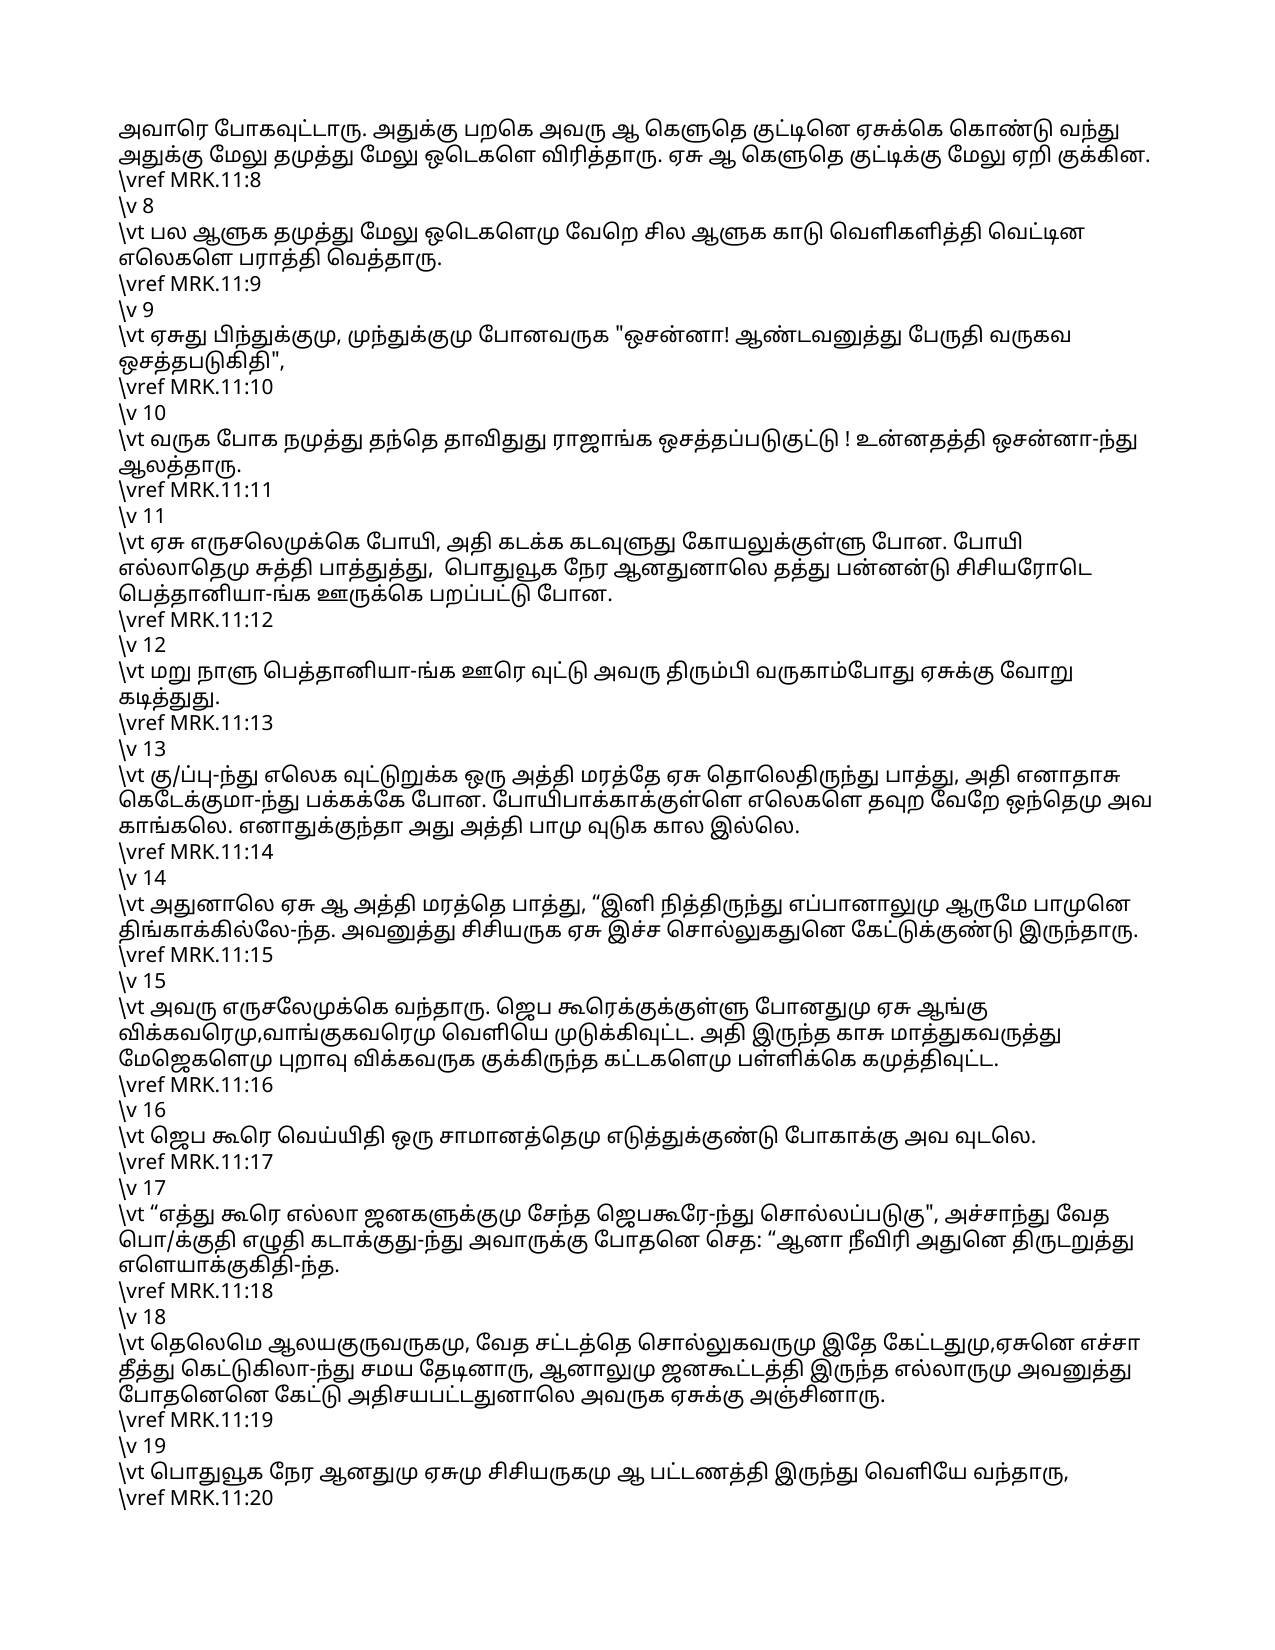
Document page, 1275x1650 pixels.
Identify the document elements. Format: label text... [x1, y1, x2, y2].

text \vref MRK.11:11 [118, 480, 1157, 506]
text \v 15 [118, 971, 1157, 996]
text \v 11 [118, 506, 1157, 531]
text \v 12 [118, 635, 1157, 661]
text \vref MRK.11:15 [118, 945, 1157, 971]
text \v 19 [118, 1436, 1157, 1461]
text \vt ஜெப கூரெ வெய்யிதி ஒரு சாமானத்தெமு எடுத்துக்குண்டு போகாக்கு அவ வுடலெ. [118, 1126, 1157, 1151]
text \vt மறு நாளு பெத்தானியா-ங்க ஊரெ வுட்டு அவரு திரும்பி வருகாம்போது ஏசுக்கு வோறு கடித்துது. [118, 661, 1157, 712]
text \v 9 [118, 299, 1157, 325]
text \v 17 [118, 1177, 1157, 1203]
text \v 14 [118, 867, 1157, 893]
text \vt பொதுவூக நேர ஆனதுமு ஏசுமு சிசியருகமு ஆ பட்டணத்தி இருந்து வெளியே வந்தாரு, [118, 1461, 1157, 1487]
text \vt வருக போக நமுத்து தந்தெ தாவிதுது ராஜாங்க ஒசத்தப்படுகுட்டு ! உன்னதத்தி ஒசன்னா-ந்து ஆலத்தாரு. [118, 428, 1157, 480]
text \vref MRK.11:16 [118, 1074, 1157, 1100]
text \vref MRK.11:9 [118, 273, 1157, 299]
text \v 13 [118, 738, 1157, 764]
text \vref MRK.11:14 [118, 841, 1157, 867]
text \v 16 [118, 1100, 1157, 1126]
text \vref MRK.11:13 [118, 712, 1157, 738]
text \v 18 [118, 1306, 1157, 1332]
text \vref MRK.11:20 [118, 1487, 1157, 1513]
text \vt தெலெமெ ஆலயகுருவருகமு, வேத சட்டத்தெ சொல்லுகவருமு இதே கேட்டதுமு,ஏசுனெ எச்சா தீத்து கெட்டுகிலா-ந்து சமய தேடினாரு, ஆனாலுமு ஜனகூட்டத்தி இருந்த எல்லாருமு அவனுத்து போதனெனெ கேட்டு அதிசயபட்டதுனாலெ அவருக ஏசுக்கு அஞ்சினாரு. [118, 1332, 1157, 1410]
text \vref MRK.11:12 [118, 609, 1157, 635]
text \vref MRK.11:10 [118, 376, 1157, 402]
text \vt கு/ப்பு-ந்து எலெக வுட்டுறுக்க ஒரு அத்தி மரத்தே ஏசு தொலெதிருந்து பாத்து, அதி எனாதாசு கெடேக்குமா-ந்து பக்கக்கே போன. போயிபாக்காக்குள்ளெ எலெகளெ தவுற வேறே ஒந்தெமு அவ காங்கலெ. எனாதுக்குந்தா அது அத்தி பாமு வுடுக கால இல்லெ. [118, 764, 1157, 841]
text \vt அவரு எருசலேமுக்கெ வந்தாரு. ஜெப கூரெக்குக்குள்ளு போனதுமு ஏசு ஆங்கு விக்கவரெமு,வாங்குகவரெமு வெளியெ முடுக்கிவுட்ட. அதி இருந்த காசு மாத்துகவருத்து மேஜெகளெமு புறாவு விக்கவருக குக்கிருந்த கட்டகளெமு பள்ளிக்கெ கமுத்திவுட்ட. [118, 996, 1157, 1074]
text \vref MRK.11:18 [118, 1281, 1157, 1306]
text \vt ஏசுது பிந்துக்குமு, முந்துக்குமு போனவருக "ஒசன்னா! ஆண்டவனுத்து பேருதி வருகவ ஒசத்தபடுகிதி", [118, 325, 1157, 376]
text \vref MRK.11:8 [118, 170, 1157, 196]
text \vt பல ஆளுக தமுத்து மேலு ஒடெகளெமு வேறெ சில ஆளுக காடு வெளிகளித்தி வெட்டின எலெகளெ பராத்தி வெத்தாரு. [118, 221, 1157, 273]
text \v 8 [118, 196, 1157, 221]
text \vref MRK.11:17 [118, 1151, 1157, 1177]
text \vref MRK.11:19 [118, 1410, 1157, 1436]
text \v 10 [118, 402, 1157, 428]
text \vt “எத்து கூரெ எல்லா ஜனகளுக்குமு சேந்த ஜெபகூரே-ந்து சொல்லப்படுகு", அச்சாந்து வேத பொ/க்குதி எழுதி கடாக்குது-ந்து அவாருக்கு போதனெ செத: “ஆனா நீவிரி அதுனெ திருடறுத்து எளெயாக்குகிதி-ந்த. [118, 1203, 1157, 1281]
text \vt அதுனாலெ ஏசு ஆ அத்தி மரத்தெ பாத்து, “இனி நித்திருந்து எப்பானாலுமு ஆருமே பாமுனெ திங்காக்கில்லே-ந்த. அவனுத்து சிசியருக ஏசு இச்ச சொல்லுகதுனெ கேட்டுக்குண்டு இருந்தாரு. [118, 893, 1157, 945]
text அவாரெ போகவுட்டாரு. அதுக்கு பறகெ அவரு ஆ கெளுதெ குட்டினெ ஏசுக்கெ கொண்டு வந்து அதுக்கு மேலு தமுத்து மேலு ஒடெகளெ விரித்தாரு. ஏசு ஆ கெளுதெ குட்டிக்கு மேலு ஏறி குக்கின. [118, 118, 1157, 170]
text \vt ஏசு எருசலெமுக்கெ போயி, அதி கடக்க கடவுளுது கோயலுக்குள்ளு போன. போயி எல்லாதெமு சுத்தி பாத்துத்து, பொதுவூக நேர ஆனதுனாலெ தத்து பன்னன்டு சிசியரோடெ பெத்தானியா-ங்க ஊருக்கெ பறப்பட்டு போன. [118, 531, 1157, 609]
